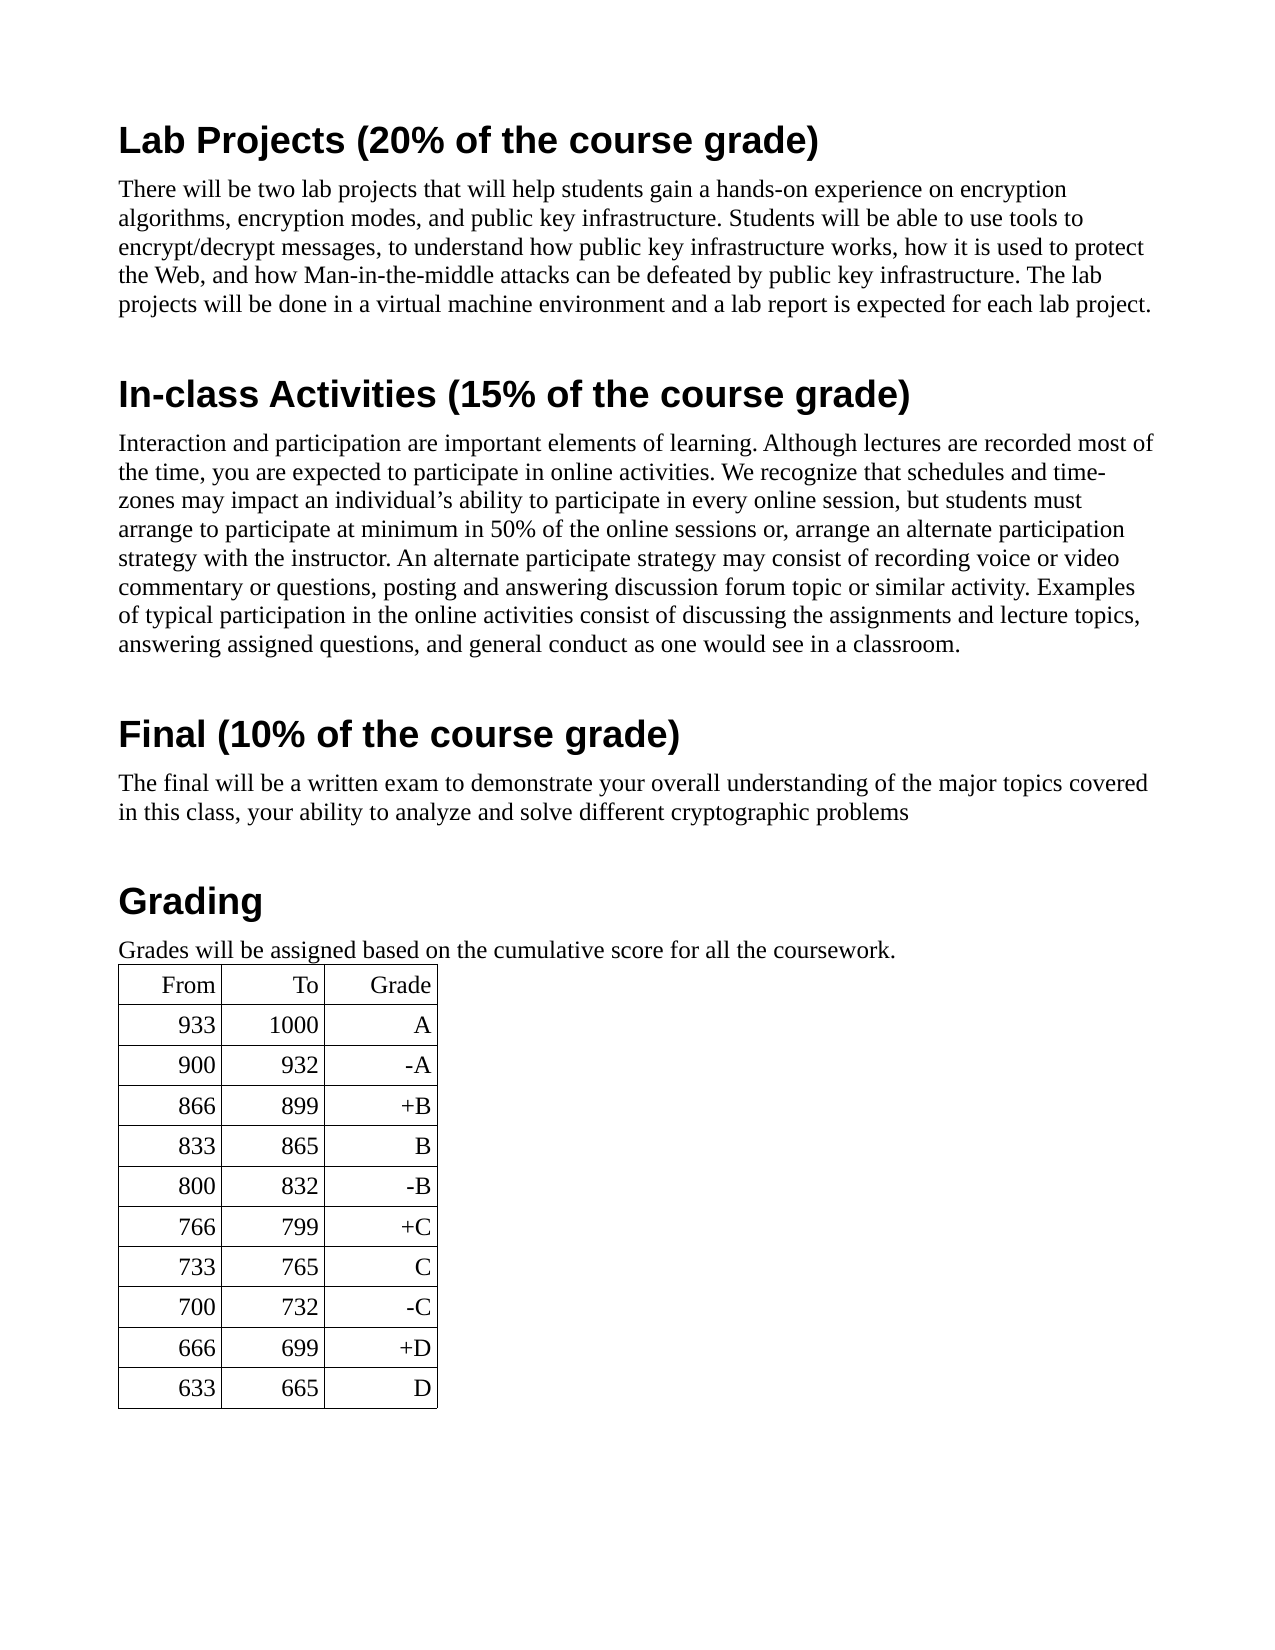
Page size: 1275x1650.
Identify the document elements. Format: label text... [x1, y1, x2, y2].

table_header To [222, 965, 324, 1004]
table_cell 666 [119, 1328, 221, 1367]
table_cell 765 [222, 1247, 324, 1286]
table_cell -B [325, 1167, 437, 1206]
table_cell 933 [119, 1005, 221, 1044]
table_header Grade [325, 965, 437, 1004]
table_cell 865 [222, 1126, 324, 1166]
table_cell 766 [119, 1207, 221, 1246]
table_cell +B [325, 1086, 437, 1125]
table_cell 733 [119, 1247, 221, 1286]
table_cell 665 [222, 1368, 324, 1407]
text The final will be a written exam to demonstrate your overall understanding of the major topics covered in this class, your ability to analyze and solve different cryptographic problems [118, 768, 1157, 825]
table_cell 833 [119, 1126, 221, 1166]
table_cell 900 [119, 1046, 221, 1085]
table_cell 899 [222, 1086, 324, 1125]
text Grades will be assigned based on the cumulative score for all the coursework. [118, 935, 1157, 964]
table_cell 800 [119, 1167, 221, 1206]
table_cell A [325, 1005, 437, 1044]
table_cell 699 [222, 1328, 324, 1367]
table_cell 799 [222, 1207, 324, 1246]
table_cell 1000 [222, 1005, 324, 1044]
table_header From [119, 965, 221, 1004]
subtitle In-class Activities (15% of the course grade) [118, 372, 1157, 415]
table_cell +D [325, 1328, 437, 1367]
text There will be two lab projects that will help students gain a hands-on experience on encryption algorithms, encryption modes, and public key infrastructure. Students will be able to use tools to encrypt/decrypt messages, to understand how public key infrastructure works, how it is used to protect the Web, and how Man-in-the-middle attacks can be defeated by public key infrastructure. The lab projects will be done in a virtual machine environment and a lab report is expected for each lab project. [118, 174, 1157, 318]
table_cell 633 [119, 1368, 221, 1407]
subtitle Lab Projects (20% of the course grade) [118, 118, 1157, 162]
table_cell B [325, 1126, 437, 1166]
table_cell 732 [222, 1287, 324, 1327]
table_cell 700 [119, 1287, 221, 1327]
table_cell -A [325, 1046, 437, 1085]
table_cell D [325, 1368, 437, 1407]
table_cell +C [325, 1207, 437, 1246]
table_cell 866 [119, 1086, 221, 1125]
table_cell 832 [222, 1167, 324, 1206]
subtitle Final (10% of the course grade) [118, 712, 1157, 755]
table_cell C [325, 1247, 437, 1286]
table_cell -C [325, 1287, 437, 1327]
table_cell 932 [222, 1046, 324, 1085]
subtitle Grading [118, 879, 1157, 923]
text Interaction and participation are important elements of learning. Although lectures are recorded most of the time, you are expected to participate in online activities. We recognize that schedules and time-zones may impact an individual’s ability to participate in every online session, but students must arrange to participate at minimum in 50% of the online sessions or, arrange an alternate participation strategy with the instructor. An alternate participate strategy may consist of recording voice or video commentary or questions, posting and answering discussion forum topic or similar activity. Examples of typical participation in the online activities consist of discussing the assignments and lecture topics, answering assigned questions, and general conduct as one would see in a classroom. [118, 428, 1157, 658]
